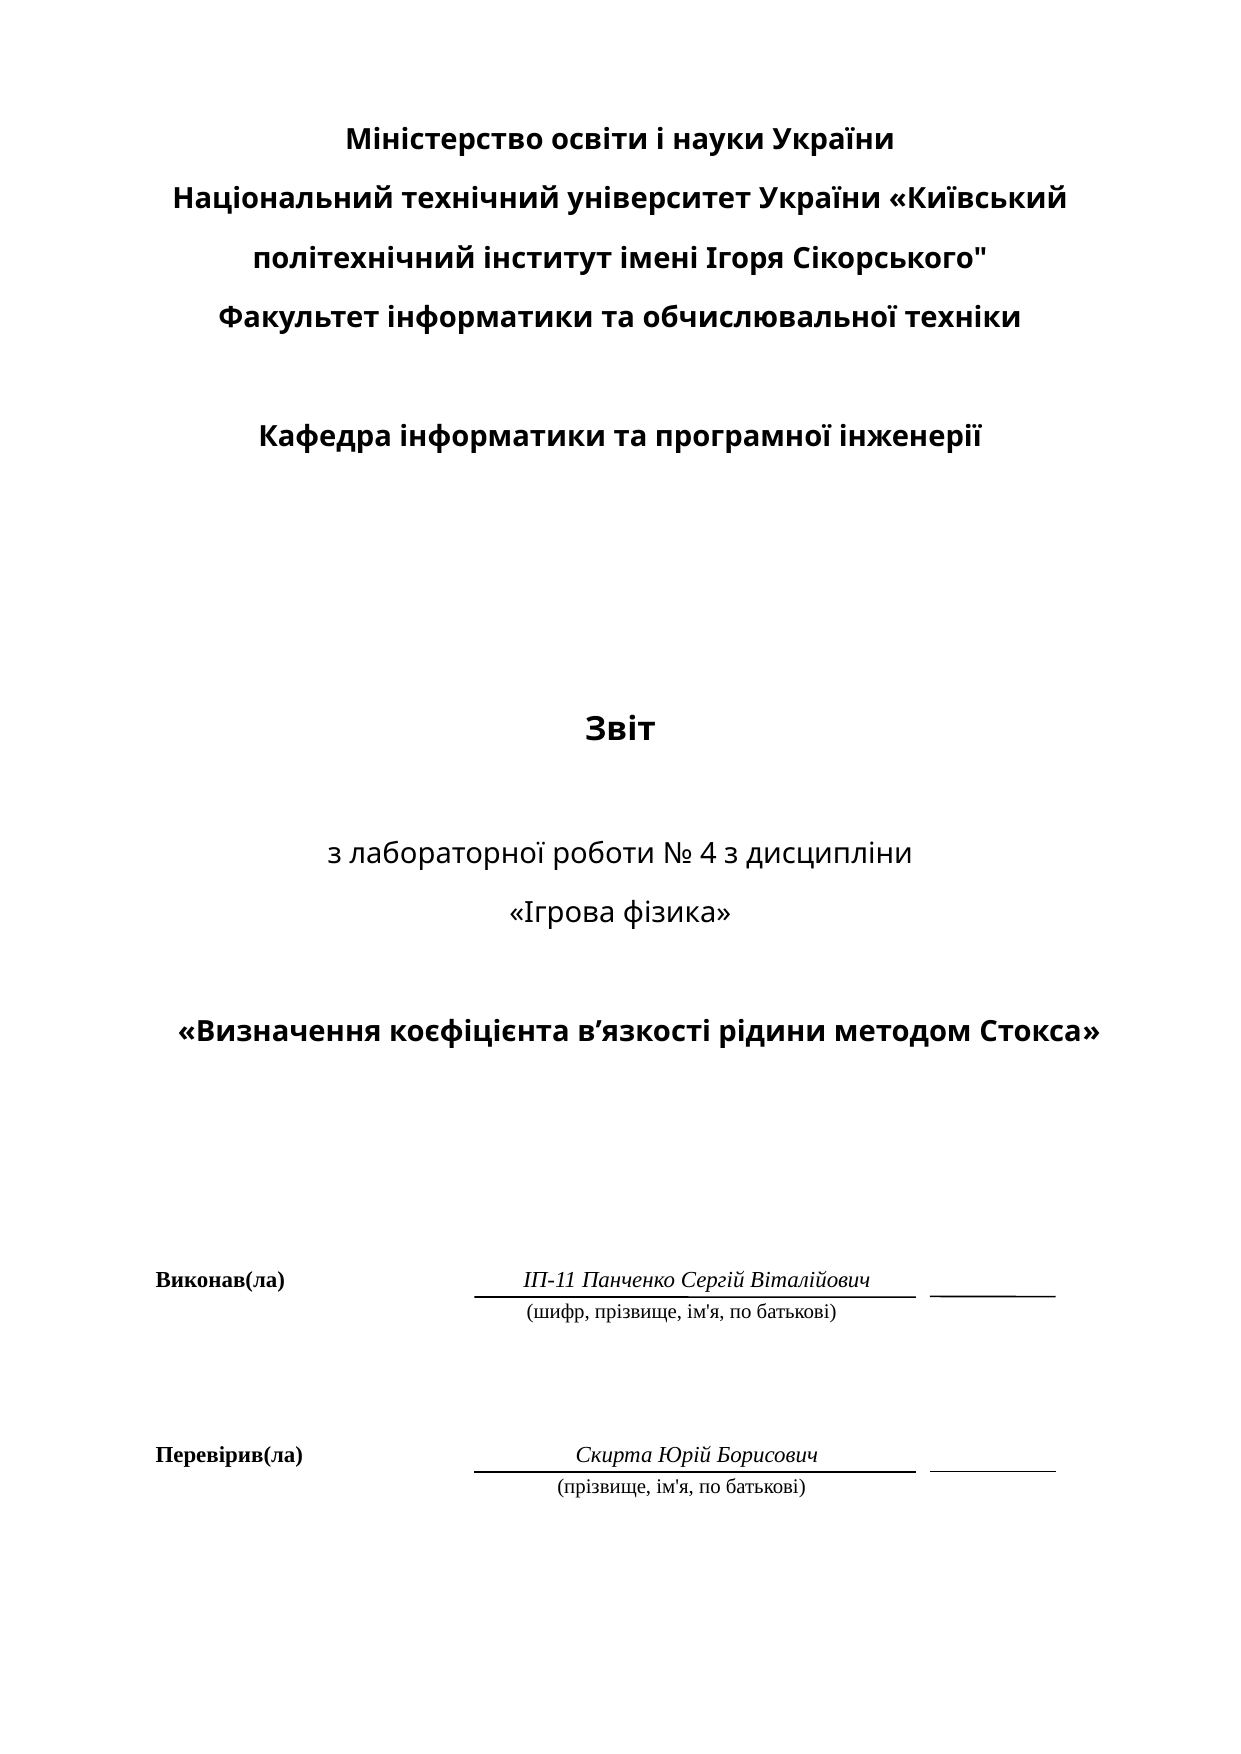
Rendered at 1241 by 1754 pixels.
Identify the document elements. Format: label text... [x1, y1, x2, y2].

text Звіт [118, 704, 1122, 750]
text Факультет інформатики та обчислювальної техніки [118, 297, 1122, 336]
text «Визначення коєфіцієнта в’язкості рідини методом Стокса» [156, 1011, 1122, 1050]
text Міністерство освіти і науки України [118, 118, 1122, 158]
text Кафедра інформатики та програмної інженерії [118, 416, 1122, 455]
text Національний технічний університет України «Київський політехнічний інститут імені Ігоря Сікорського" [118, 178, 1122, 277]
text з лабораторної роботи № 4 з дисципліни [118, 832, 1122, 872]
text «Ігрова фізика» [118, 892, 1122, 931]
